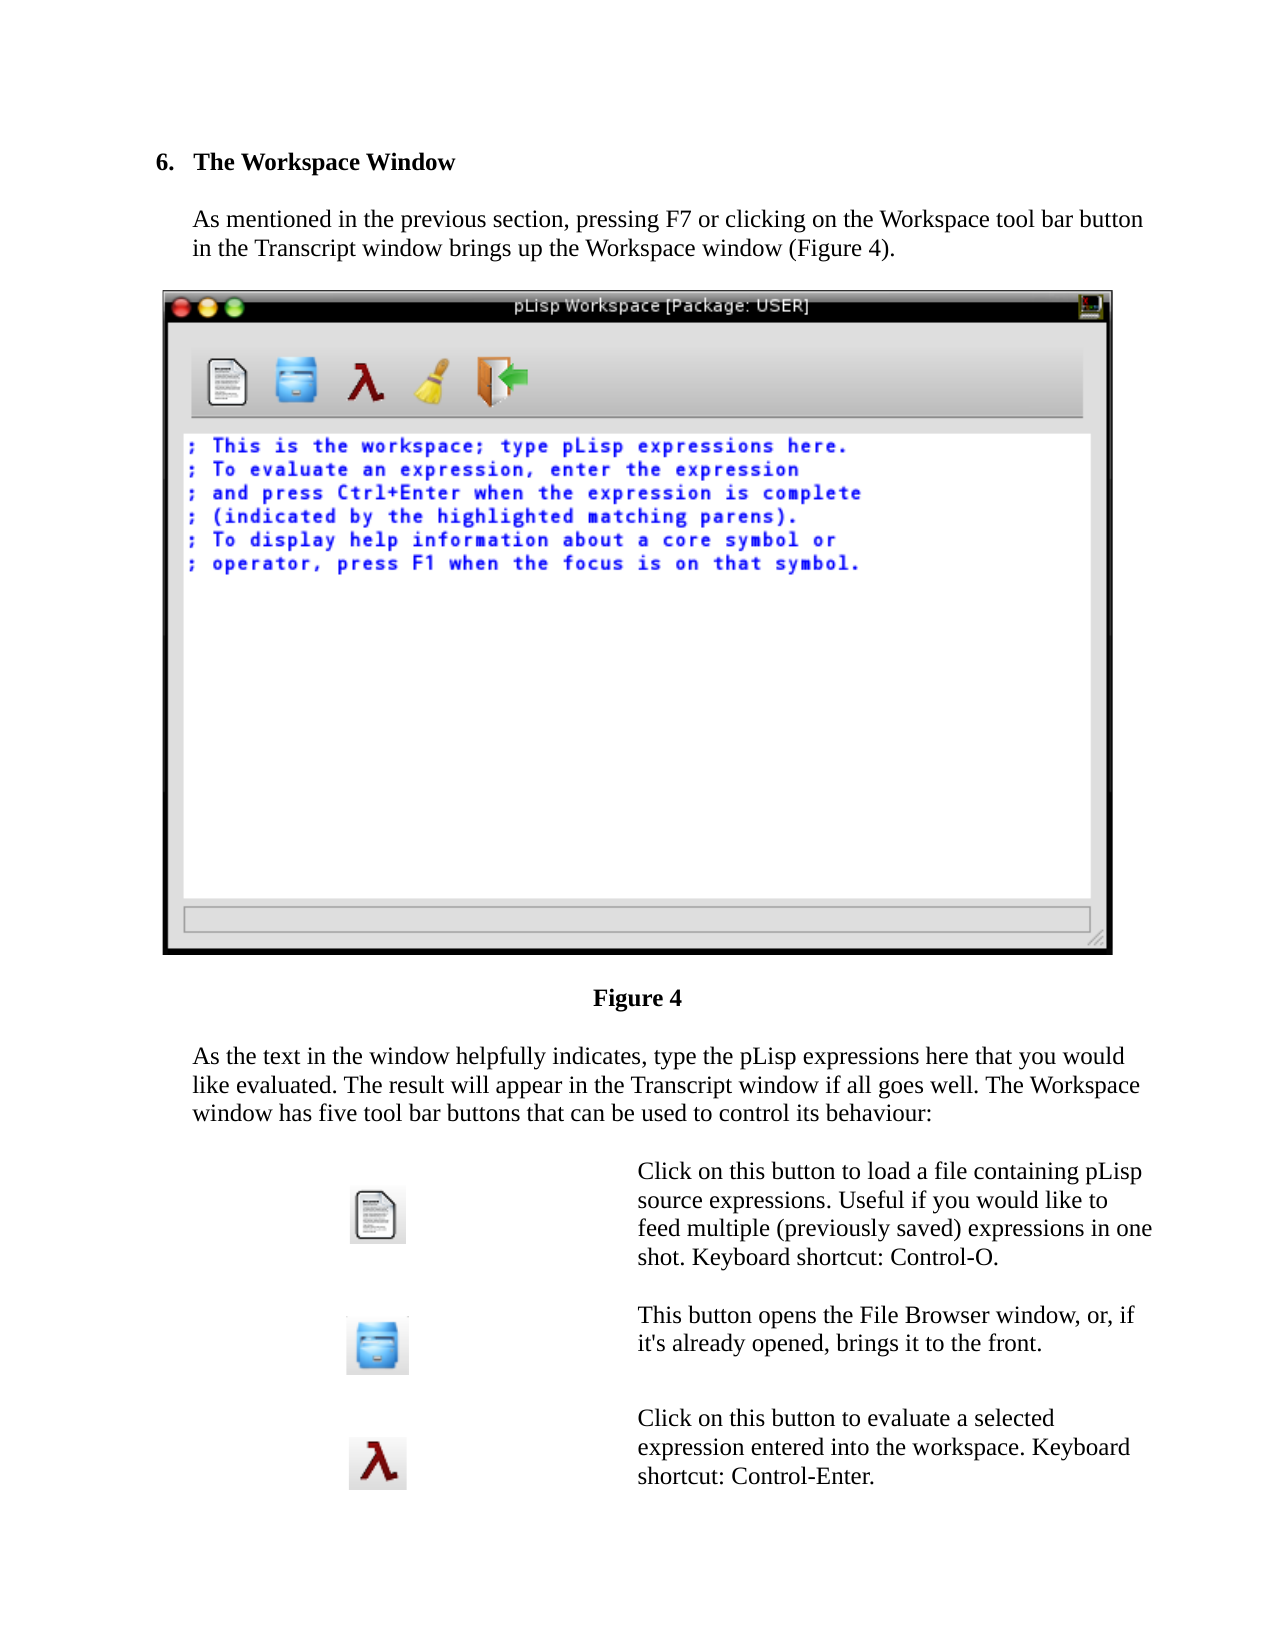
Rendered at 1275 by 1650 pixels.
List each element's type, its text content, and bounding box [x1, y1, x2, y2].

picture [348, 1437, 407, 1490]
text Figure 4 [118, 983, 1157, 1012]
table_cell Click on this button to evaluate a selected expression entered into the workspace. Keyboard shortcut: Control-Enter. [638, 1404, 1157, 1490]
list The Workspace Window [156, 147, 1157, 176]
table_cell [118, 1300, 637, 1403]
table_header [118, 1156, 637, 1243]
picture [346, 1316, 409, 1375]
table_cell [118, 1404, 637, 1490]
picture [162, 290, 1113, 955]
table_header [118, 1244, 637, 1300]
table_header Click on this button to load a file containing pLisp source expressions. Useful if you would like to feed multiple (previously saved) expressions in one shot. Keyboard shortcut: Control-O. [638, 1156, 1157, 1300]
table_cell This button opens the File Browser window, or, if it's already opened, brings it to the front. [638, 1300, 1157, 1403]
picture [349, 1185, 406, 1244]
text As the text in the window helpfully indicates, type the pLisp expressions here that you would like evaluated. The result will appear in the Transcript window if all goes well. The Workspace window has five tool bar buttons that can be used to control its behaviour: [118, 1041, 1157, 1127]
text As mentioned in the previous section, pressing F7 or clicking on the Workspace tool bar button in the Transcript window brings up the Workspace window (Figure 4). [118, 204, 1157, 262]
